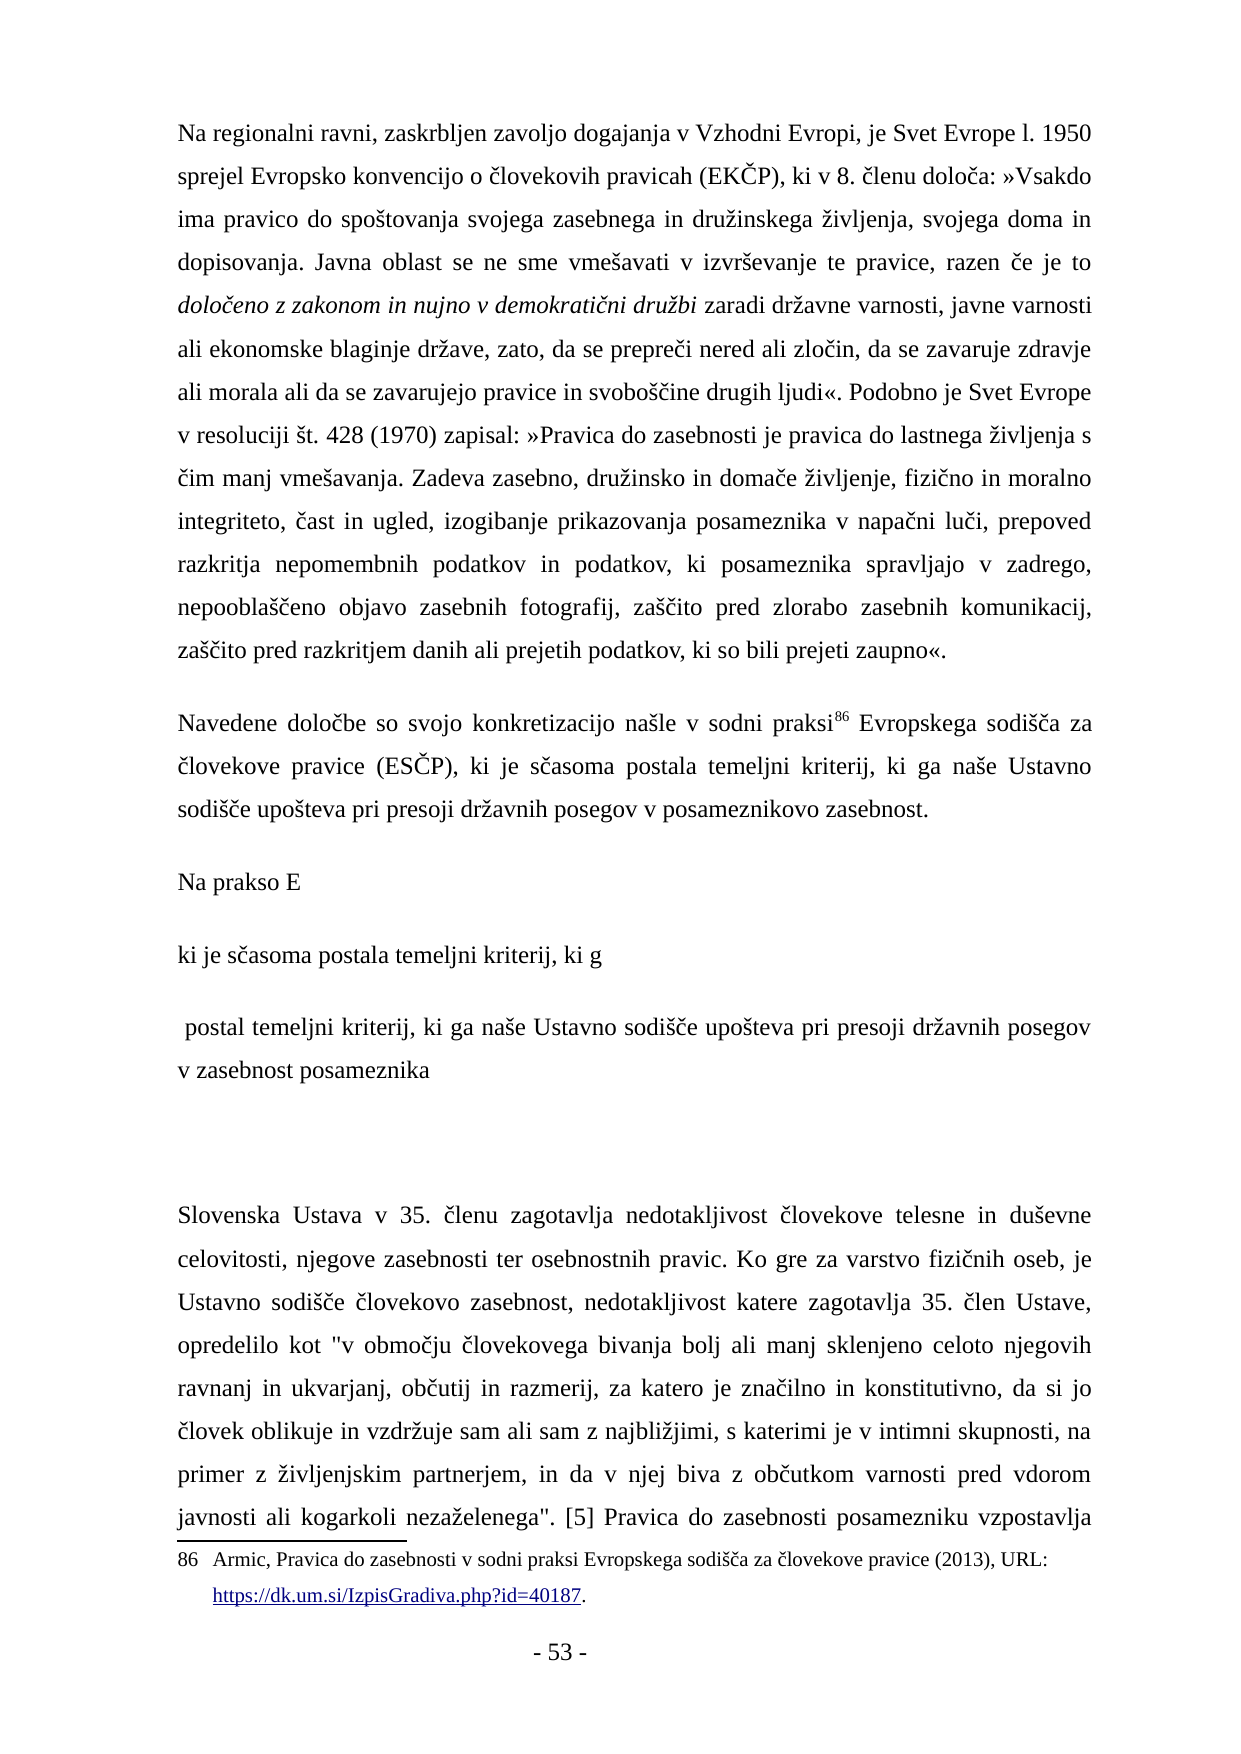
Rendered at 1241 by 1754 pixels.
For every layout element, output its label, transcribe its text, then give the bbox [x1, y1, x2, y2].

text Na regionalni ravni, zaskrbljen zavoljo dogajanja v Vzhodni Evropi, je Svet Evrope l. 1950 sprejel Evropsko konvencijo o človekovih pravicah (EKČP), ki v 8. členu določa: »Vsakdo ima pravico do spoštovanja svojega zasebnega in družinskega življenja, svojega doma in dopisovanja. Javna oblast se ne sme vmešavati v izvrševanje te pravice, razen če je to določeno z zakonom in nujno v demokratični družbi zaradi državne varnosti, javne varnosti ali ekonomske blaginje države, zato, da se prepreči nered ali zločin, da se zavaruje zdravje ali morala ali da se zavarujejo pravice in svoboščine drugih ljudi«. Podobno je Svet Evrope v resoluciji št. 428 (1970) zapisal: »Pravica do zasebnosti je pravica do lastnega življenja s čim manj vmešavanja. Zadeva zasebno, družinsko in domače življenje, fizično in moralno integriteto, čast in ugled, izogibanje prikazovanja posameznika v napačni luči, prepoved razkritja nepomembnih podatkov in podatkov, ki posameznika spravljajo v zadrego, nepooblaščeno objavo zasebnih fotografij, zaščito pred zlorabo zasebnih komunikacij, zaščito pred razkritjem danih ali prejetih podatkov, ki so bili prejeti zaupno«. [177, 118, 1093, 664]
text Slovenska Ustava v 35. členu zagotavlja nedotakljivost človekove telesne in duševne celovitosti, njegove zasebnosti ter osebnostnih pravic. Ko gre za varstvo fizičnih oseb, je Ustavno sodišče človekovo zasebnost, nedotakljivost katere zagotavlja 35. člen Ustave, opredelilo kot "v območju človekovega bivanja bolj ali manj sklenjeno celoto njegovih ravnanj in ukvarjanj, občutij in razmerij, za katero je značilno in konstitutivno, da si jo človek oblikuje in vzdržuje sam ali sam z najbližjimi, s katerimi je v intimni skupnosti, na primer z življenjskim partnerjem, in da v njej biva z občutkom varnosti pred vdorom javnosti ali kogarkoli nezaželenega". [5] Pravica do zasebnosti posamezniku vzpostavlja [177, 1201, 1093, 1531]
text Navedene določbe so svojo konkretizacijo našle v sodni praksi Evropskega sodišča za človekove pravice (ESČP), ki je sčasoma postala temeljni kriterij, ki ga naše Ustavno sodišče upošteva pri presoji državnih posegov v posameznikovo zasebnost. [177, 708, 1093, 823]
text ki je sčasoma postala temeljni kriterij, ki g [177, 940, 1093, 968]
text postal temeljni kriterij, ki ga naše Ustavno sodišče upošteva pri presoji državnih posegov v zasebnost posameznika [177, 1012, 1093, 1084]
text Armic, Pravica do zasebnosti v sodni praksi Evropskega sodišča za človekove pravice (2013), URL: https://dk.um.si/IzpisGradiva.php?id=40187. [177, 1547, 1093, 1607]
text Na prakso E [177, 867, 1093, 896]
